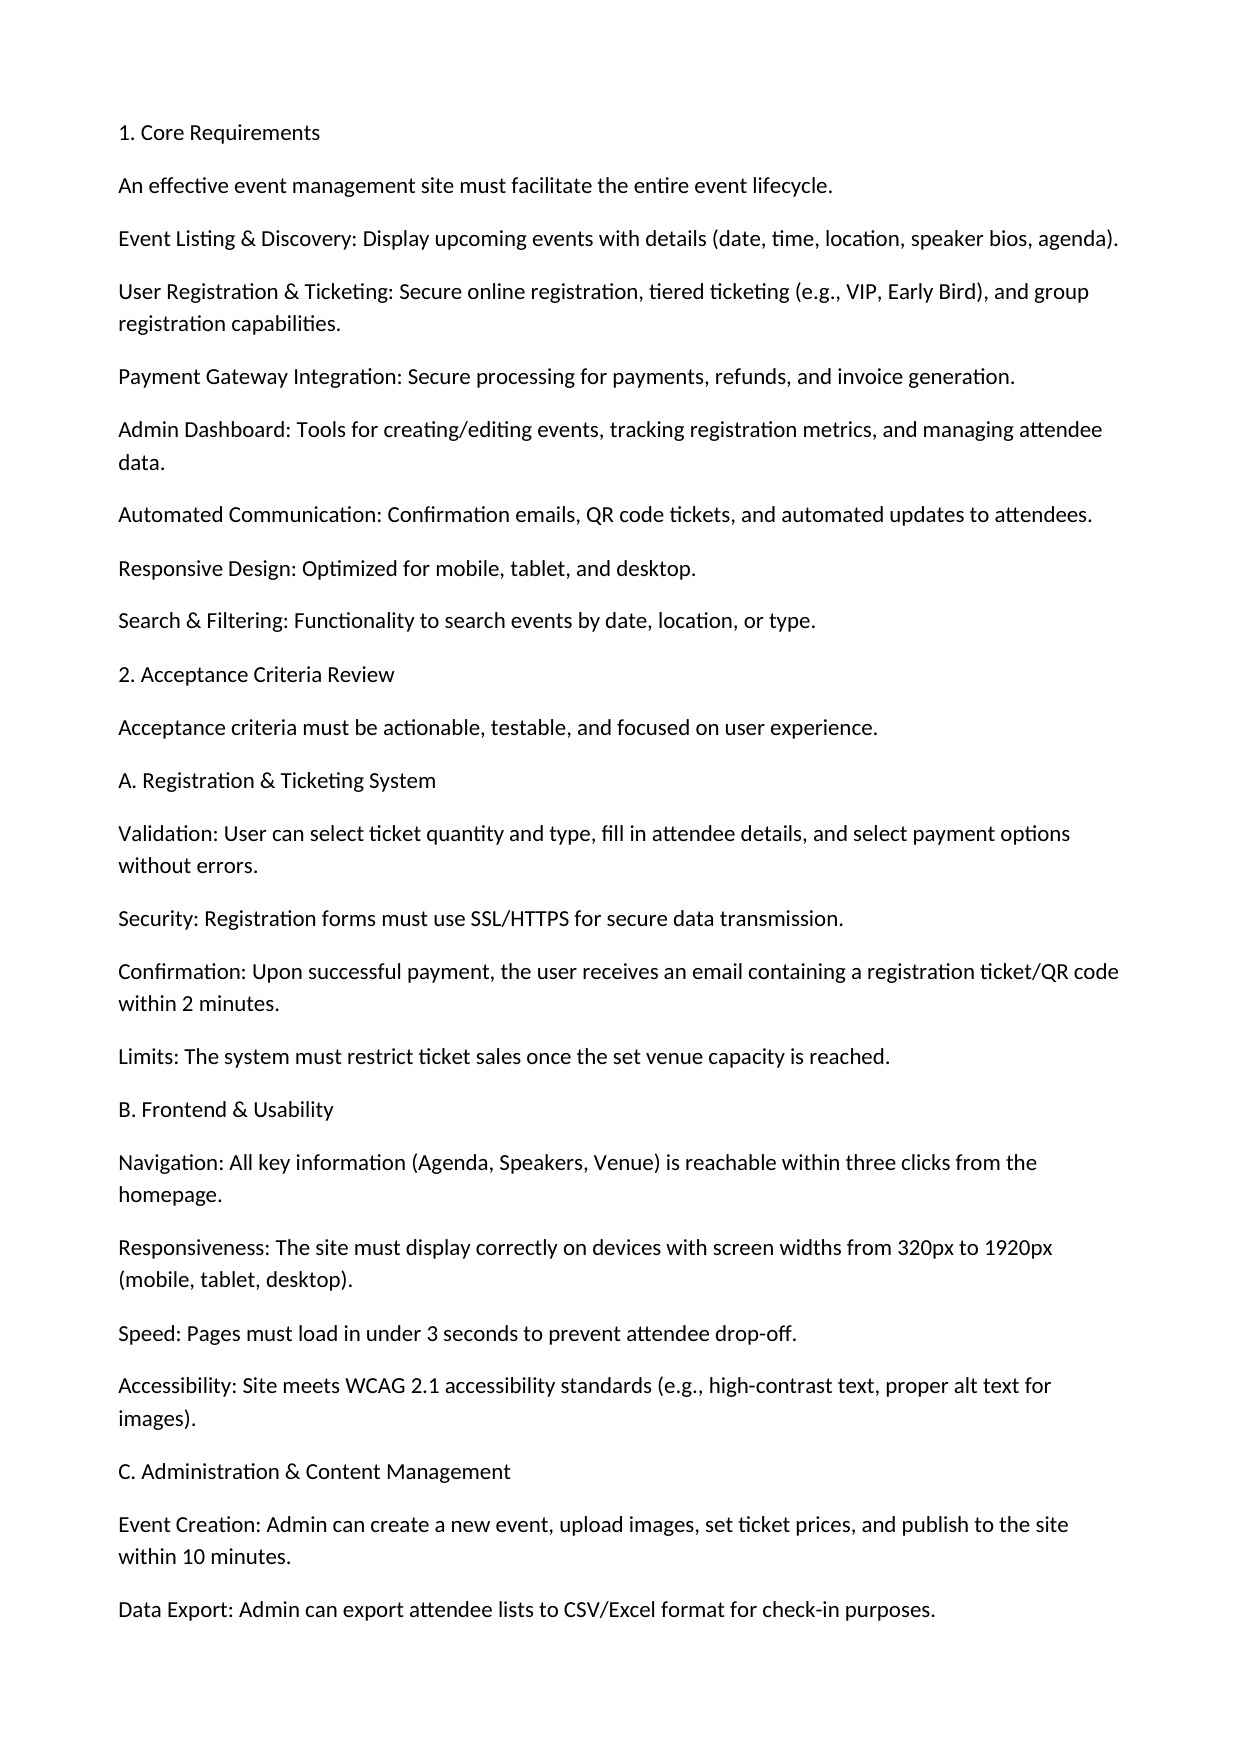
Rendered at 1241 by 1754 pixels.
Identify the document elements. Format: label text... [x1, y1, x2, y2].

text Responsiveness: The site must display correctly on devices with screen widths from 320px to 1920px (mobile, tablet, desktop). [118, 1233, 1122, 1294]
text Security: Registration forms must use SSL/HTTPS for secure data transmission. [118, 904, 1122, 932]
text Navigation: All key information (Agenda, Speakers, Venue) is reachable within three clicks from the homepage. [118, 1148, 1122, 1208]
text Data Export: Admin can export attendee lists to CSV/Excel format for check-in purposes. [118, 1595, 1122, 1623]
text Acceptance criteria must be actionable, testable, and focused on user experience. [118, 713, 1122, 741]
text 2. Acceptance Criteria Review [118, 660, 1122, 688]
text Payment Gateway Integration: Secure processing for payments, refunds, and invoice generation. [118, 362, 1122, 390]
text Admin Dashboard: Tools for creating/editing events, tracking registration metrics, and managing attendee data. [118, 415, 1122, 476]
text A. Registration & Ticketing System [118, 766, 1122, 794]
text Speed: Pages must load in under 3 seconds to prevent attendee drop-off. [118, 1319, 1122, 1347]
text Event Creation: Admin can create a new event, upload images, set ticket prices, and publish to the site within 10 minutes. [118, 1510, 1122, 1570]
text User Registration & Ticketing: Secure online registration, tiered ticketing (e.g., VIP, Early Bird), and group registration capabilities. [118, 277, 1122, 337]
text Accessibility: Site meets WCAG 2.1 accessibility standards (e.g., high-contrast text, proper alt text for images). [118, 1372, 1122, 1432]
text Validation: User can select ticket quantity and type, fill in attendee details, and select payment options without errors. [118, 819, 1122, 879]
text Automated Communication: Confirmation emails, QR code tickets, and automated updates to attendees. [118, 501, 1122, 529]
text Confirmation: Upon successful payment, the user receives an email containing a registration ticket/QR code within 2 minutes. [118, 957, 1122, 1017]
text Responsive Design: Optimized for mobile, tablet, and desktop. [118, 554, 1122, 582]
text Search & Filtering: Functionality to search events by date, location, or type. [118, 607, 1122, 635]
text Event Listing & Discovery: Display upcoming events with details (date, time, location, speaker bios, agenda). [118, 224, 1122, 252]
text C. Administration & Content Management [118, 1457, 1122, 1485]
text An effective event management site must facilitate the entire event lifecycle. [118, 171, 1122, 199]
text Limits: The system must restrict ticket sales once the set venue capacity is reached. [118, 1042, 1122, 1070]
text 1. Core Requirements [118, 118, 1122, 146]
text B. Frontend & Usability [118, 1095, 1122, 1123]
